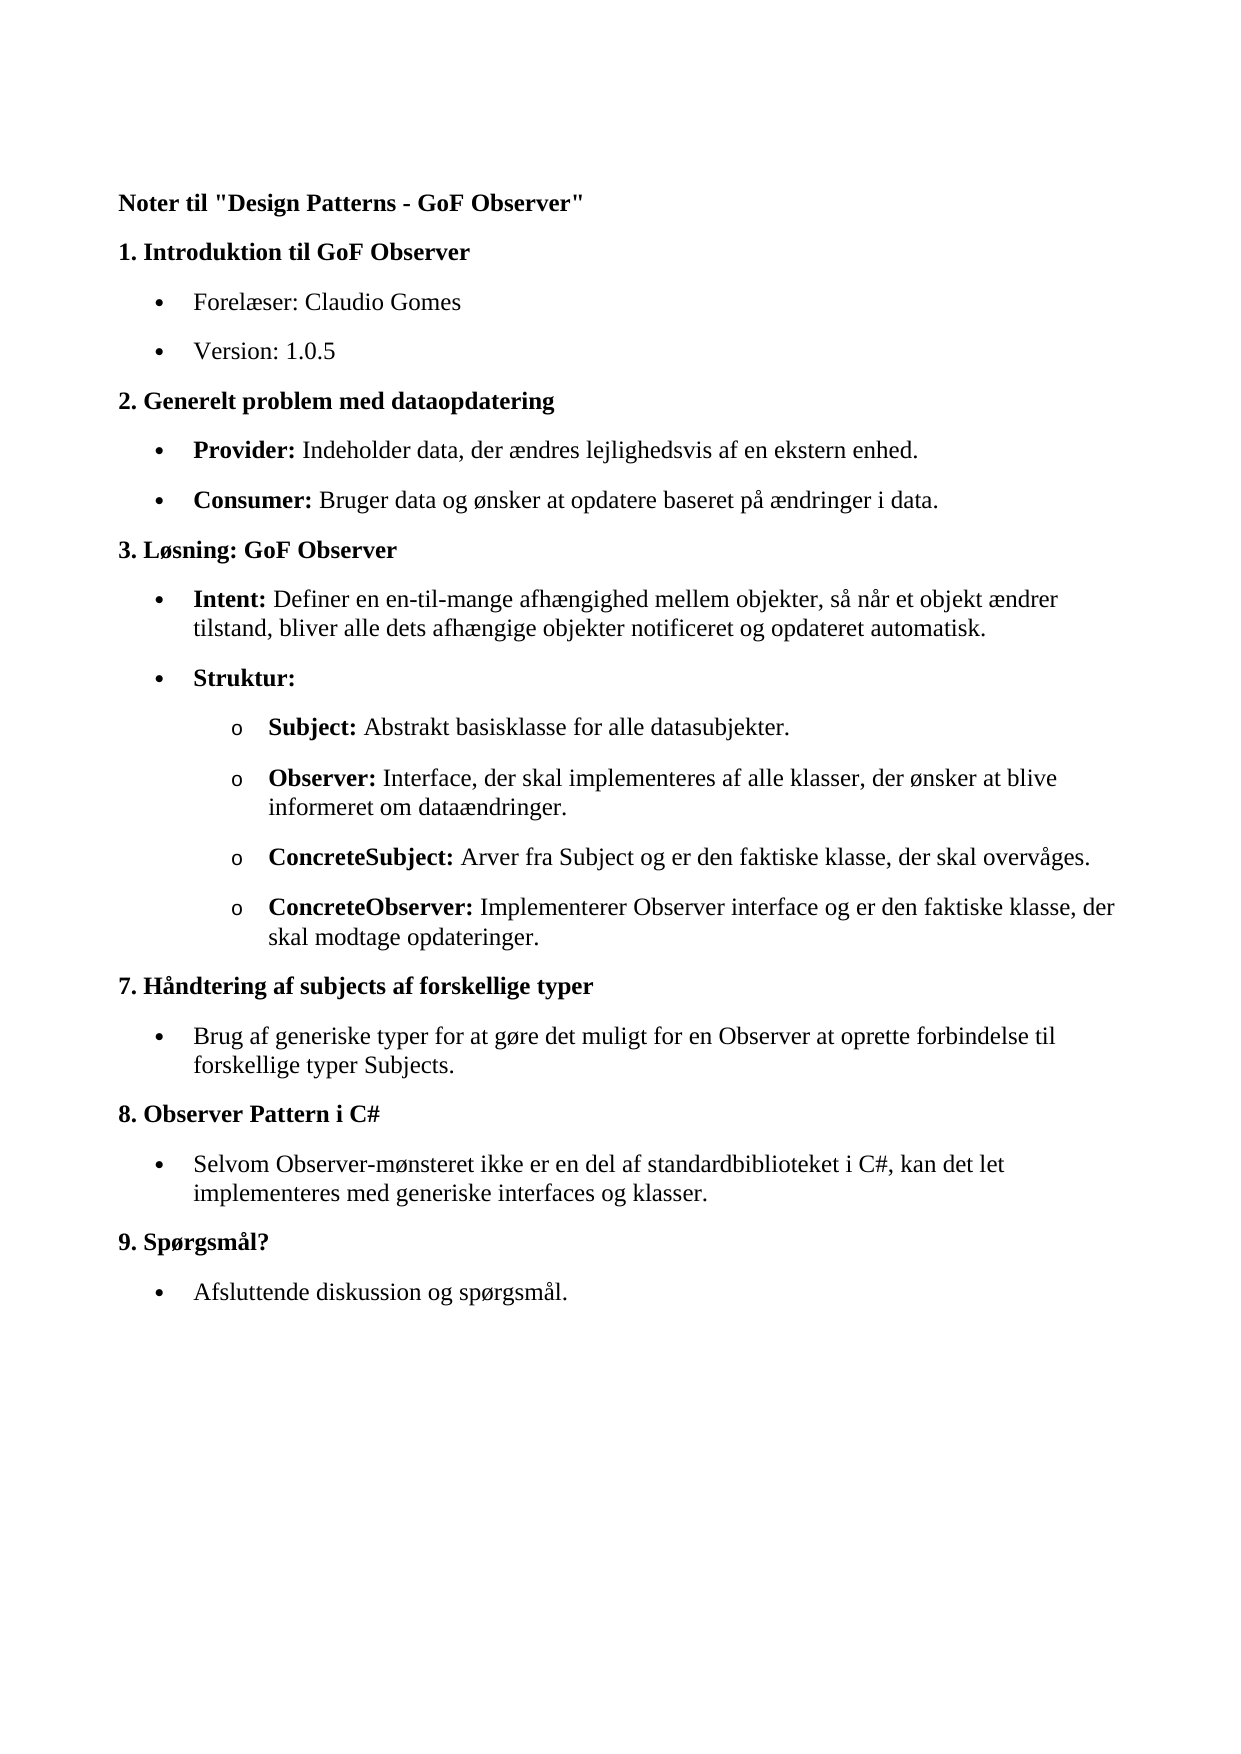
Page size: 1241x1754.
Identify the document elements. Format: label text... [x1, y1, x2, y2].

text 8. Observer Pattern i C# [118, 1099, 1122, 1128]
text 1. Introduktion til GoF Observer [118, 237, 1122, 266]
list Version: 1.0.5 [156, 336, 1122, 365]
list Forelæser: Claudio Gomes [156, 287, 1122, 316]
list Brug af generiske typer for at gøre det muligt for en Observer at oprette forbindelse til forskellige typer Subjects. [156, 1021, 1122, 1078]
text 3. Løsning: GoF Observer [118, 535, 1122, 563]
list ConcreteObserver: Implementerer Observer interface og er den faktiske klasse, der skal modtage opdateringer. [231, 892, 1122, 951]
list Afsluttende diskussion og spørgsmål. [156, 1277, 1122, 1306]
list ConcreteSubject: Arver fra Subject og er den faktiske klasse, der skal overvåges. [231, 842, 1122, 871]
text Noter til "Design Patterns - GoF Observer" [118, 188, 1122, 216]
list Consumer: Bruger data og ønsker at opdatere baseret på ændringer i data. [156, 485, 1122, 514]
list Observer: Interface, der skal implementeres af alle klasser, der ønsker at blive informeret om dataændringer. [231, 763, 1122, 821]
list Struktur: [156, 663, 1122, 691]
list Provider: Indeholder data, der ændres lejlighedsvis af en ekstern enhed. [156, 436, 1122, 464]
list Intent: Definer en en-til-mange afhængighed mellem objekter, så når et objekt ændrer tilstand, bliver alle dets afhængige objekter notificeret og opdateret automatisk. [156, 584, 1122, 642]
list Subject: Abstrakt basisklasse for alle datasubjekter. [231, 712, 1122, 742]
text 2. Generelt problem med dataopdatering [118, 386, 1122, 415]
text 9. Spørgsmål? [118, 1227, 1122, 1256]
text 7. Håndtering af subjects af forskellige typer [118, 971, 1122, 1000]
list Selvom Observer-mønsteret ikke er en del af standardbiblioteket i C#, kan det let implementeres med generiske interfaces og klasser. [156, 1149, 1122, 1206]
